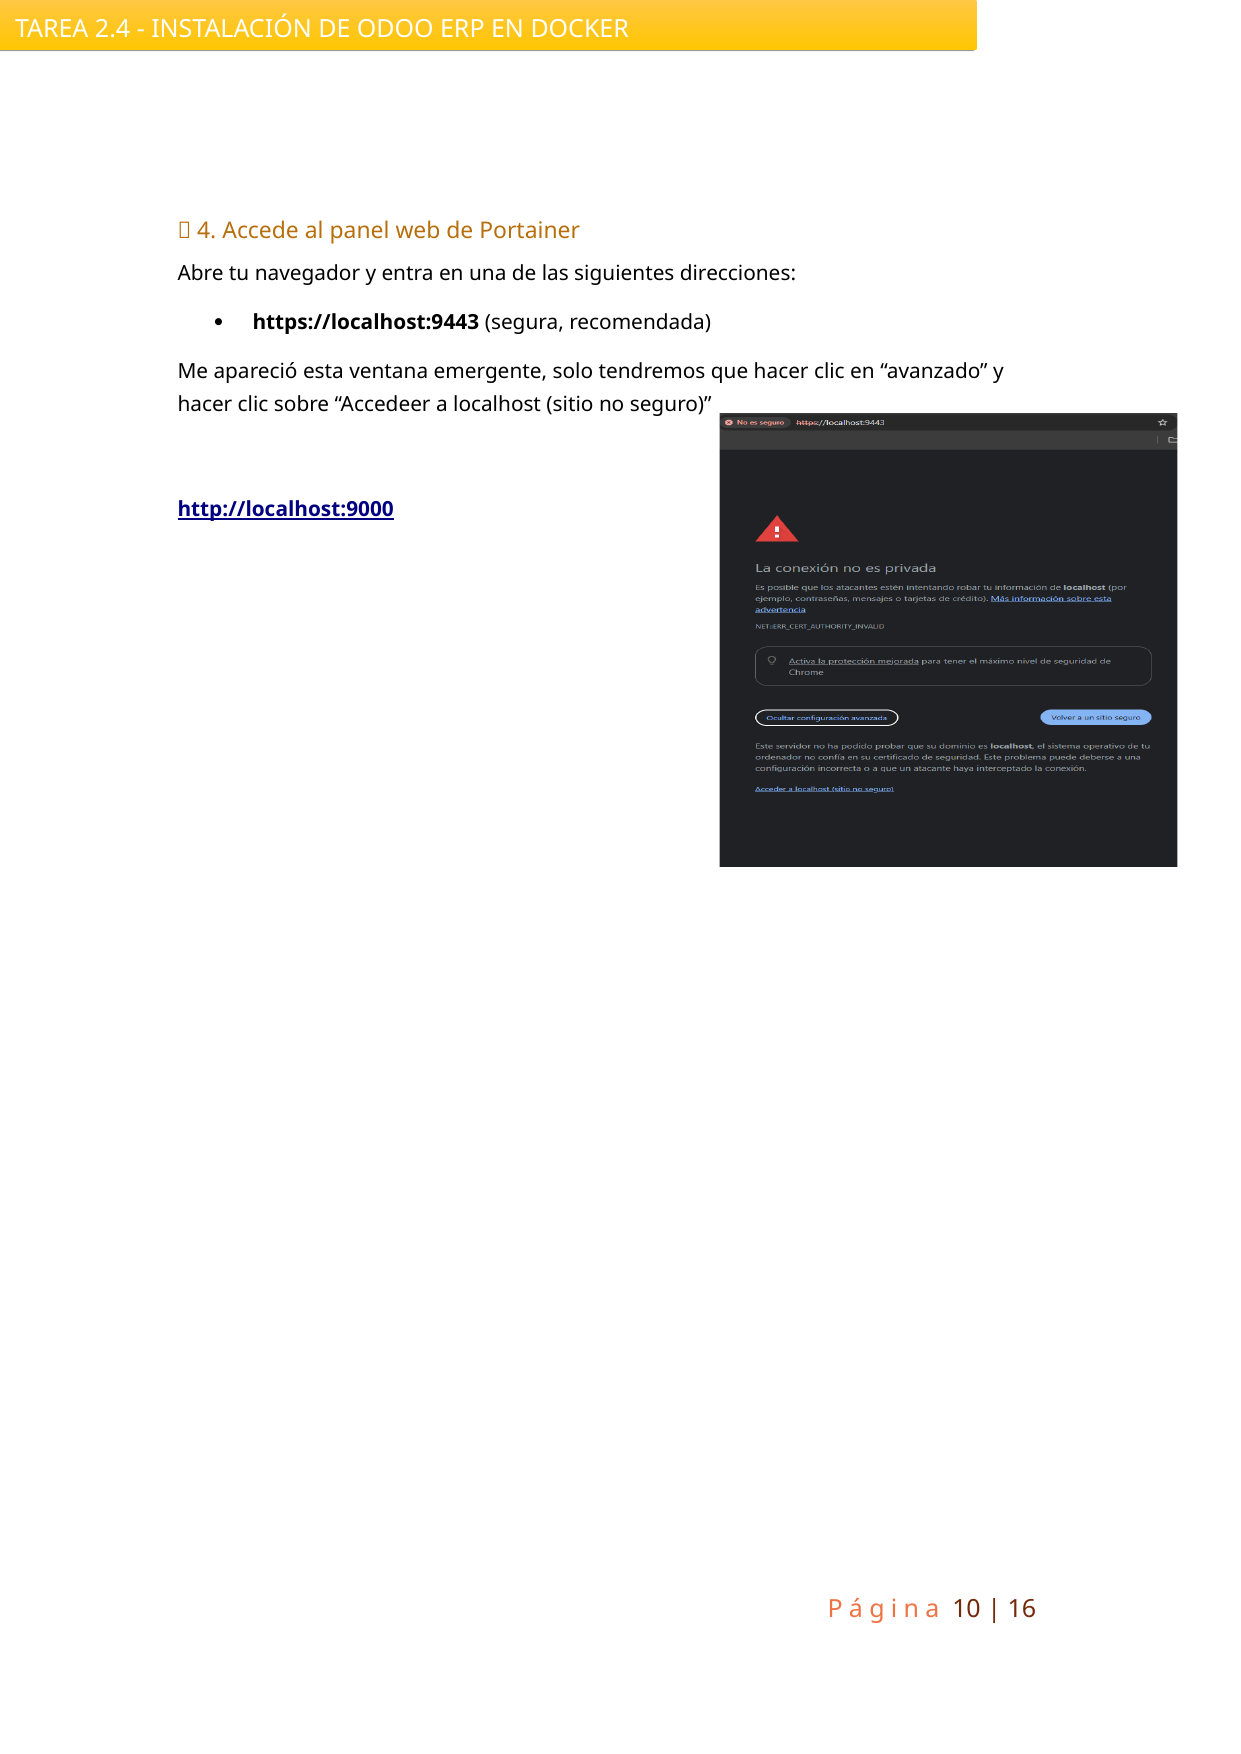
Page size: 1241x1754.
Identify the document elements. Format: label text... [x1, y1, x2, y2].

list https://localhost:9443 (segura, recomendada) [215, 307, 1063, 336]
text http://localhost:9000 [177, 494, 719, 522]
text Me apareció esta ventana emergente, solo tendremos que hacer clic en “avanzado” y hacer clic sobre “Accedeer a localhost (sitio no seguro)” [177, 356, 1063, 417]
subtitle 🔹 4. Accede al panel web de Portainer [177, 213, 1063, 245]
text Abre tu navegador y entra en una de las siguientes direcciones: [177, 258, 1063, 286]
